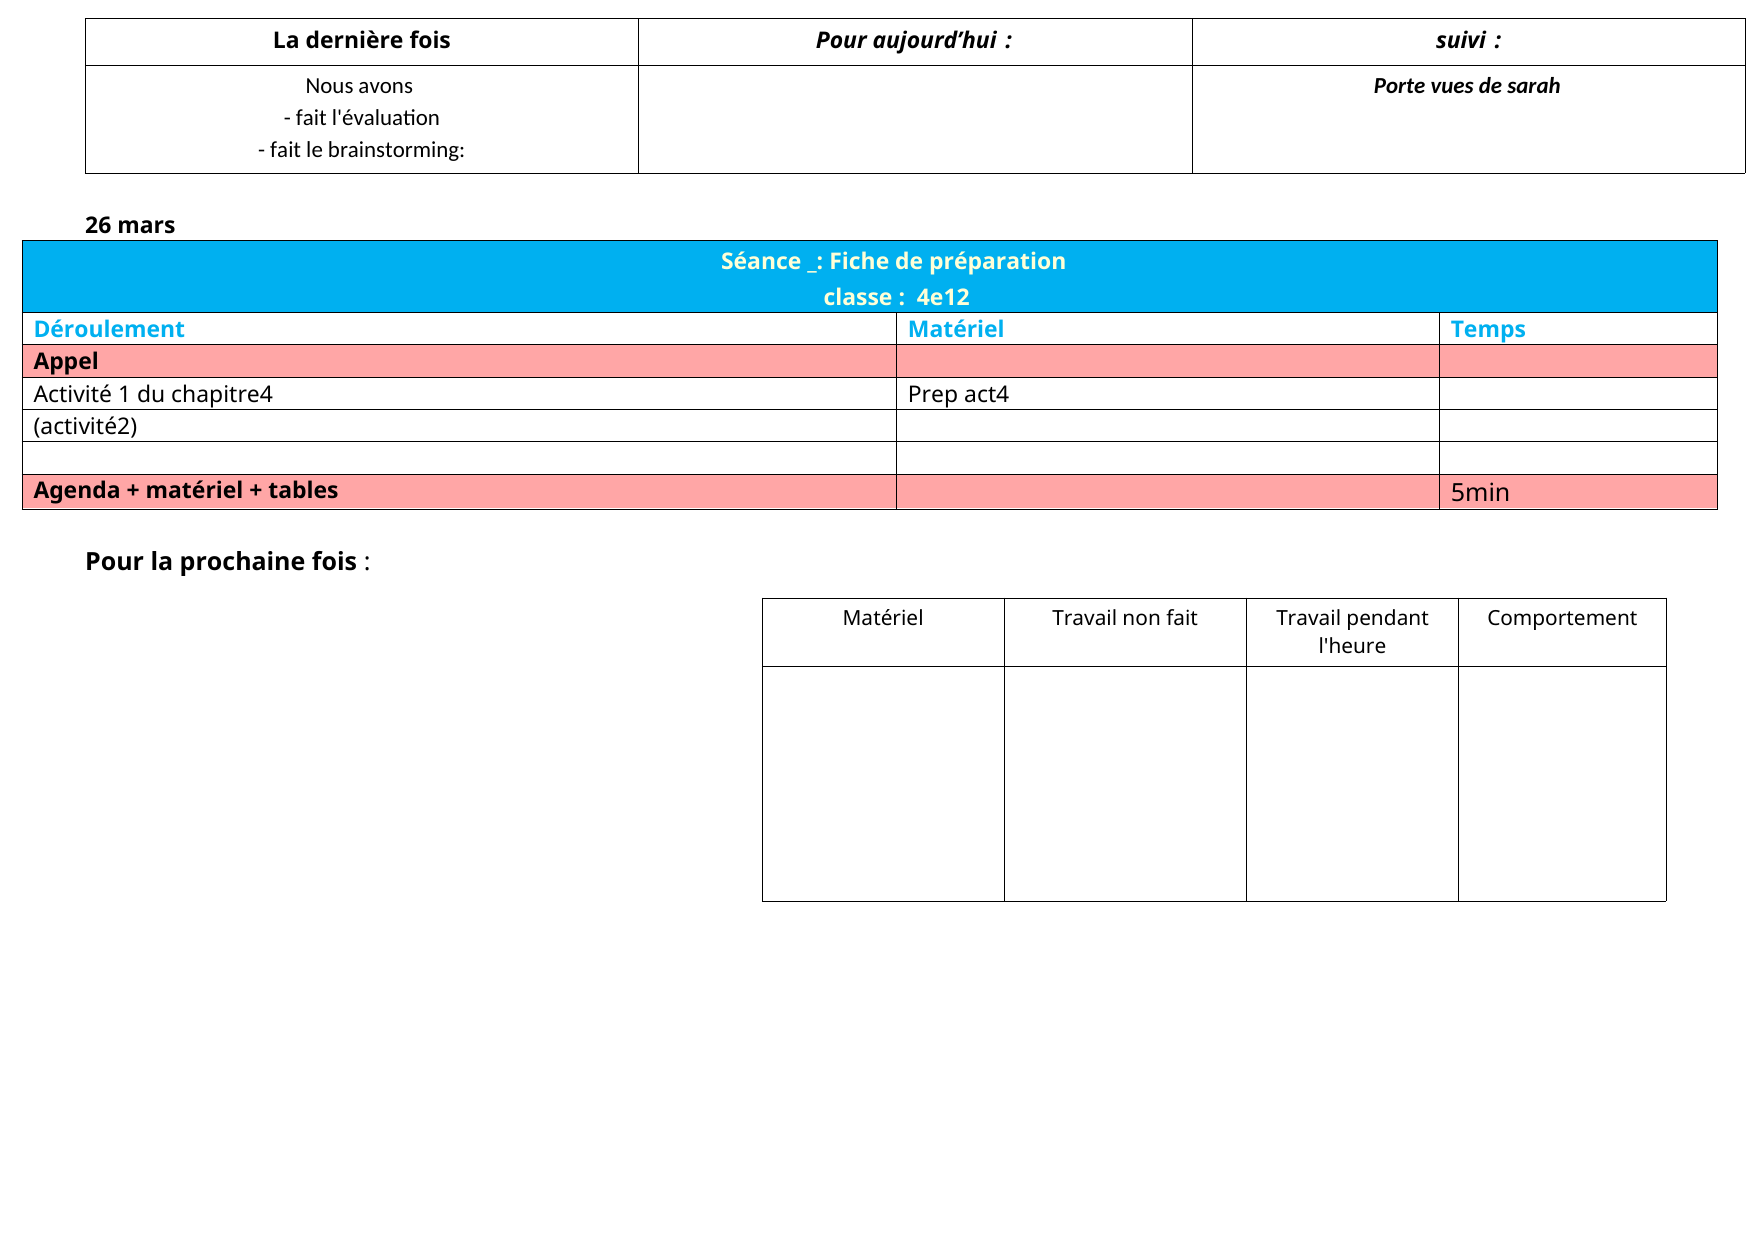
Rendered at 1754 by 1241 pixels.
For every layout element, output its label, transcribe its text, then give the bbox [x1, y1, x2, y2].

table_cell [763, 667, 1004, 901]
table_cell Porte vues de sarah [1193, 66, 1745, 173]
table_cell 5min [1440, 475, 1717, 508]
table_cell [1440, 410, 1717, 441]
table_cell [897, 410, 1439, 441]
table_cell Nous avons - fait l'évaluation - fait le brainstorming: [86, 66, 638, 173]
table_cell [897, 345, 1439, 377]
table_cell Appel [23, 345, 896, 377]
table_cell [1440, 442, 1717, 473]
table_cell [639, 66, 1192, 173]
table_cell Agenda + matériel + tables [23, 475, 896, 508]
table_cell [1440, 345, 1717, 377]
table_header Travail non fait [1005, 599, 1246, 666]
text 26 mars [85, 209, 1754, 240]
text Pour la prochaine fois : [85, 544, 1745, 578]
table_header Séance _: Fiche de préparation classe : 4e12 [23, 241, 1717, 312]
table_cell [1247, 667, 1458, 901]
table_cell [1459, 667, 1666, 901]
table_cell [897, 442, 1439, 473]
table_cell Matériel [897, 313, 1439, 344]
table_header Comportement [1459, 599, 1666, 666]
table_cell Prep act4 [897, 378, 1439, 409]
table_header La dernière fois [86, 19, 638, 65]
table_cell [897, 475, 1439, 508]
table_cell Déroulement [23, 313, 896, 344]
table_cell Temps [1440, 313, 1717, 344]
table_cell (activité2) [23, 410, 896, 441]
table_header suivi : [1193, 19, 1745, 65]
table_cell [1005, 667, 1246, 901]
table_header Travail pendant l'heure [1247, 599, 1458, 666]
table_cell Activité 1 du chapitre4 [23, 378, 896, 409]
table_header Matériel [763, 599, 1004, 666]
table_cell [23, 442, 896, 473]
table_cell [1440, 378, 1717, 409]
table_header Pour aujourd’hui : [639, 19, 1192, 65]
